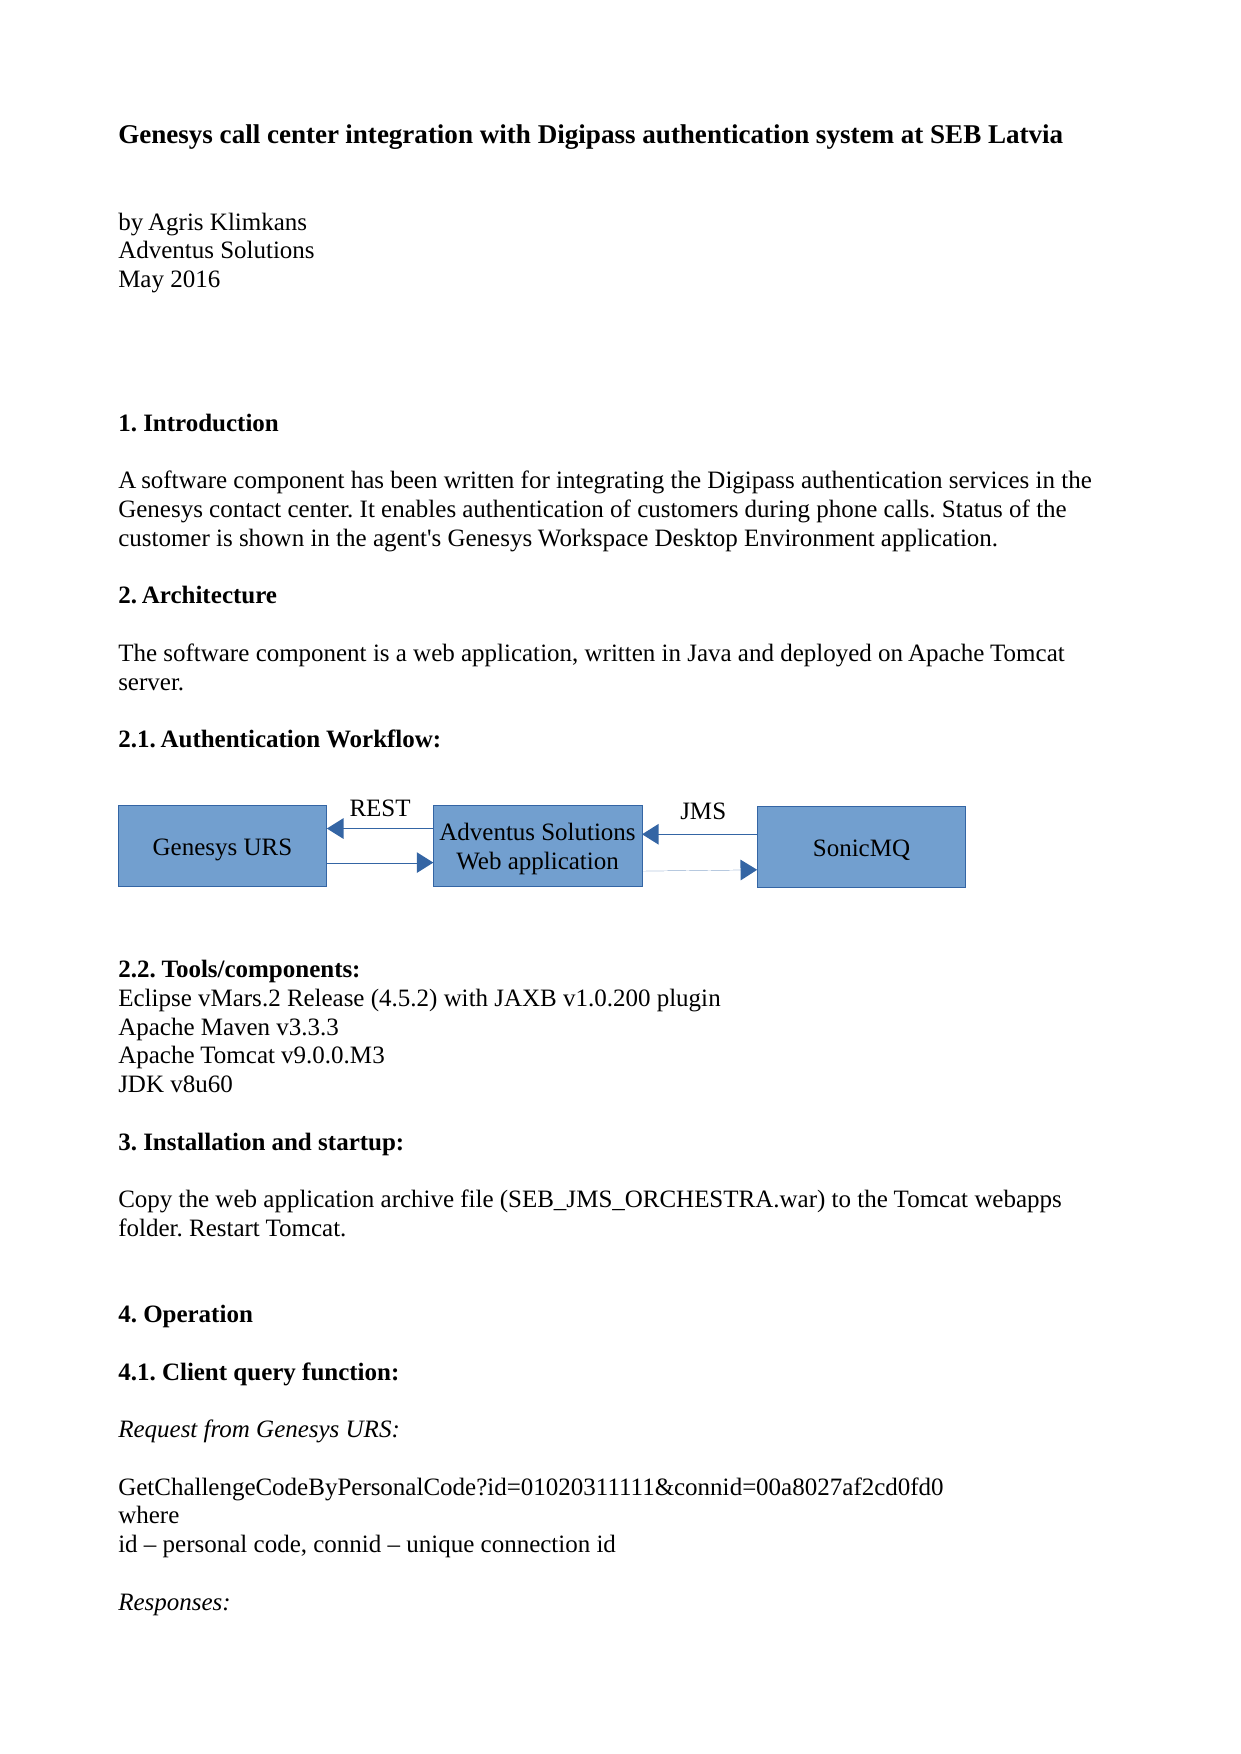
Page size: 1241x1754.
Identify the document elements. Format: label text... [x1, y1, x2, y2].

text 4.1. Client query function: [118, 1357, 1122, 1386]
text Copy the web application archive file (SEB_JMS_ORCHESTRA.war) to the Tomcat webapps folder. Restart Tomcat. [118, 1184, 1122, 1242]
text May 2016 [118, 264, 1122, 293]
text id – personal code, connid – unique connection id [118, 1529, 1122, 1558]
text by Agris Klimkans [118, 207, 1122, 236]
text 4. Operation [118, 1299, 1122, 1328]
text Responses: [118, 1587, 1122, 1616]
text Adventus Solutions [118, 236, 1122, 264]
text Request from Genesys URS: [118, 1414, 1122, 1443]
text JDK v8u60 [118, 1069, 1122, 1098]
text 2. Architecture [118, 581, 1122, 609]
text A software component has been written for integrating the Digipass authentication services in the Genesys contact center. It enables authentication of customers during phone calls. Status of the customer is shown in the agent's Genesys Workspace Desktop Environment application. [118, 466, 1122, 552]
text 1. Introduction [118, 408, 1122, 437]
text Genesys call center integration with Digipass authentication system at SEB Latvia [118, 118, 1122, 149]
text where [118, 1501, 1122, 1529]
text 3. Installation and startup: [118, 1127, 1122, 1156]
text 2.1. Authentication Workflow: [118, 724, 1122, 753]
text Apache Maven v3.3.3 [118, 1012, 1122, 1041]
text Apache Tomcat v9.0.0.M3 [118, 1041, 1122, 1069]
text The software component is a web application, written in Java and deployed on Apache Tomcat server. [118, 638, 1122, 696]
text GetChallengeCodeByPersonalCode?id=01020311111&connid=00a8027af2cd0fd0 [118, 1472, 1122, 1501]
text 2.2. Tools/components: [118, 954, 1122, 983]
text Eclipse vMars.2 Release (4.5.2) with JAXB v1.0.200 plugin [118, 983, 1122, 1012]
